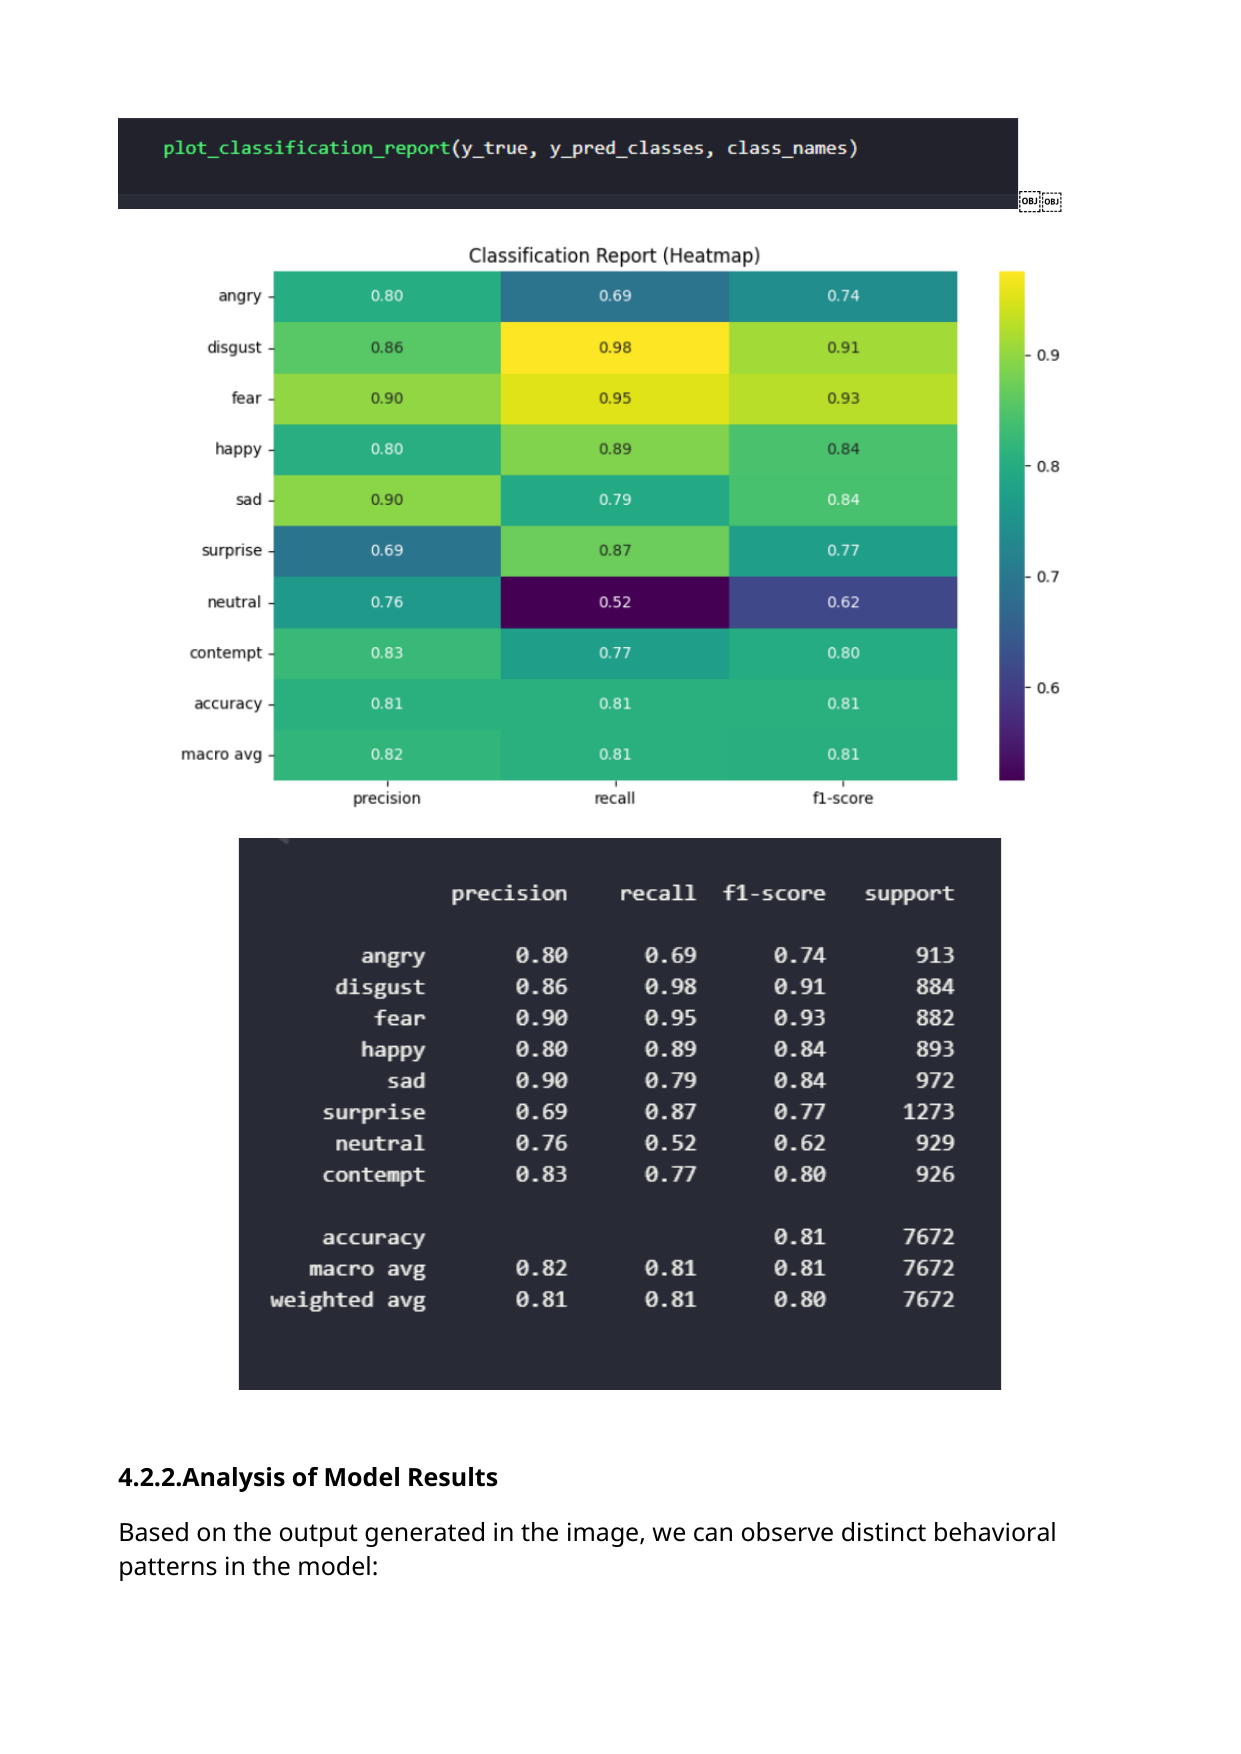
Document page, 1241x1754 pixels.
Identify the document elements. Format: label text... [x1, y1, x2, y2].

text ￼￼ [118, 118, 1122, 216]
text 4.2.2.Analysis of Model Results [118, 1460, 1122, 1494]
text Based on the output generated in the image, we can observe distinct behavioral patterns in the model: [118, 1514, 1122, 1583]
